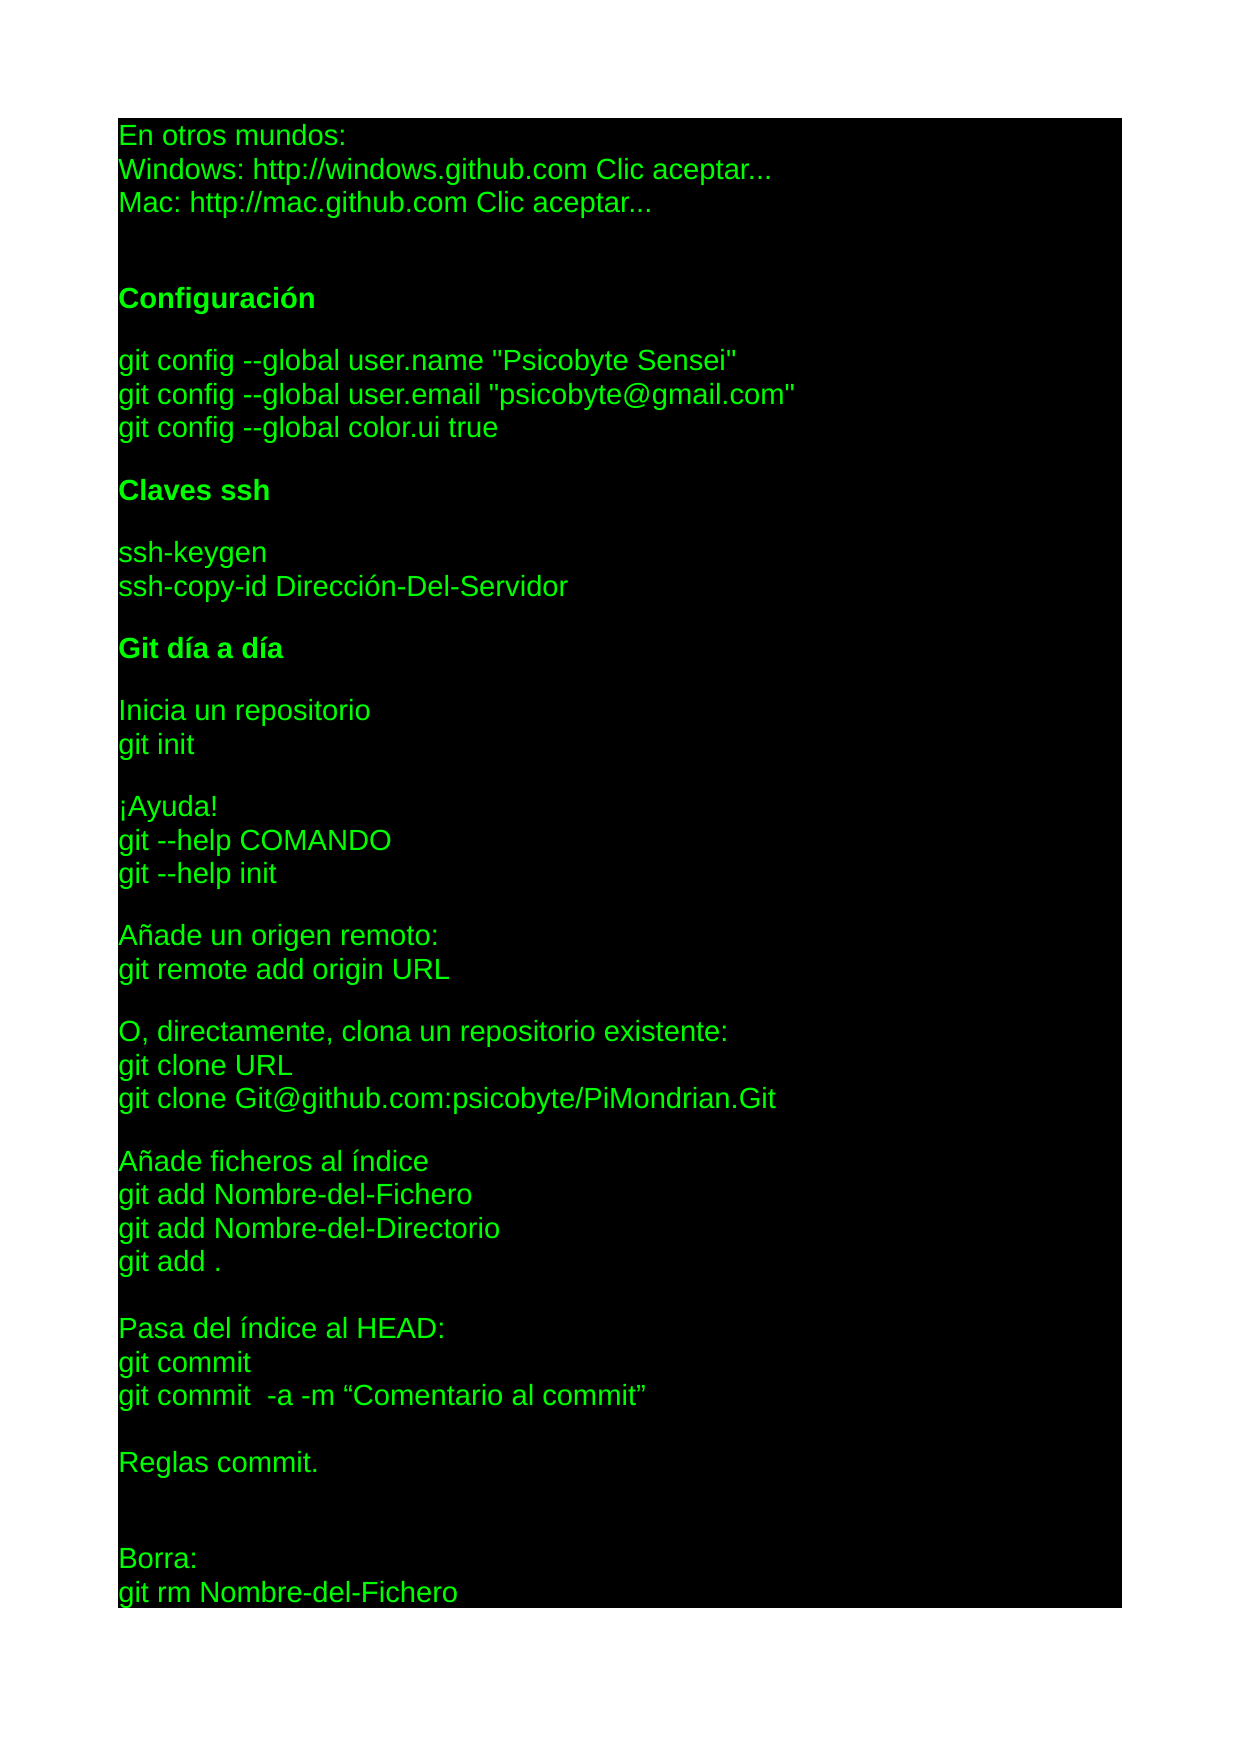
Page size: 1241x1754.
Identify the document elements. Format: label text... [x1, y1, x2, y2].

text ssh-keygen [118, 535, 1122, 568]
text git remote add origin URL [118, 952, 1122, 985]
text git commit -a -m “Comentario al commit” [118, 1378, 1122, 1412]
text Mac: http://mac.github.com Clic aceptar... [118, 185, 1122, 219]
text git config --global user.name "Psicobyte Sensei" [118, 343, 1122, 377]
text ssh-copy-id Dirección-Del-Servidor [118, 568, 1122, 602]
text git init [118, 727, 1122, 760]
text git config --global user.email "psicobyte@gmail.com" [118, 377, 1122, 410]
text git add Nombre-del-Fichero [118, 1177, 1122, 1211]
text git clone URL [118, 1048, 1122, 1081]
text git rm Nombre-del-Fichero [118, 1575, 1122, 1608]
text En otros mundos: [118, 118, 1122, 152]
text Configuración [118, 281, 1122, 314]
text Añade un origen remoto: [118, 918, 1122, 952]
text git config --global color.ui true [118, 410, 1122, 444]
text git add Nombre-del-Directorio [118, 1211, 1122, 1244]
text git --help init [118, 856, 1122, 889]
text Windows: http://windows.github.com Clic aceptar... [118, 152, 1122, 185]
text Reglas commit. [118, 1445, 1122, 1479]
text ¡Ayuda! [118, 789, 1122, 822]
text git add . [118, 1244, 1122, 1278]
text O, directamente, clona un repositorio existente: [118, 1014, 1122, 1048]
text Borra: [118, 1541, 1122, 1575]
text Añade ficheros al índice [118, 1143, 1122, 1177]
text Inicia un repositorio [118, 693, 1122, 727]
text Claves ssh [118, 473, 1122, 506]
text Git día a día [118, 631, 1122, 664]
text git clone Git@github.com:psicobyte/PiMondrian.Git [118, 1081, 1122, 1115]
text Pasa del índice al HEAD: [118, 1311, 1122, 1345]
text git --help COMANDO [118, 822, 1122, 856]
text git commit [118, 1345, 1122, 1378]
